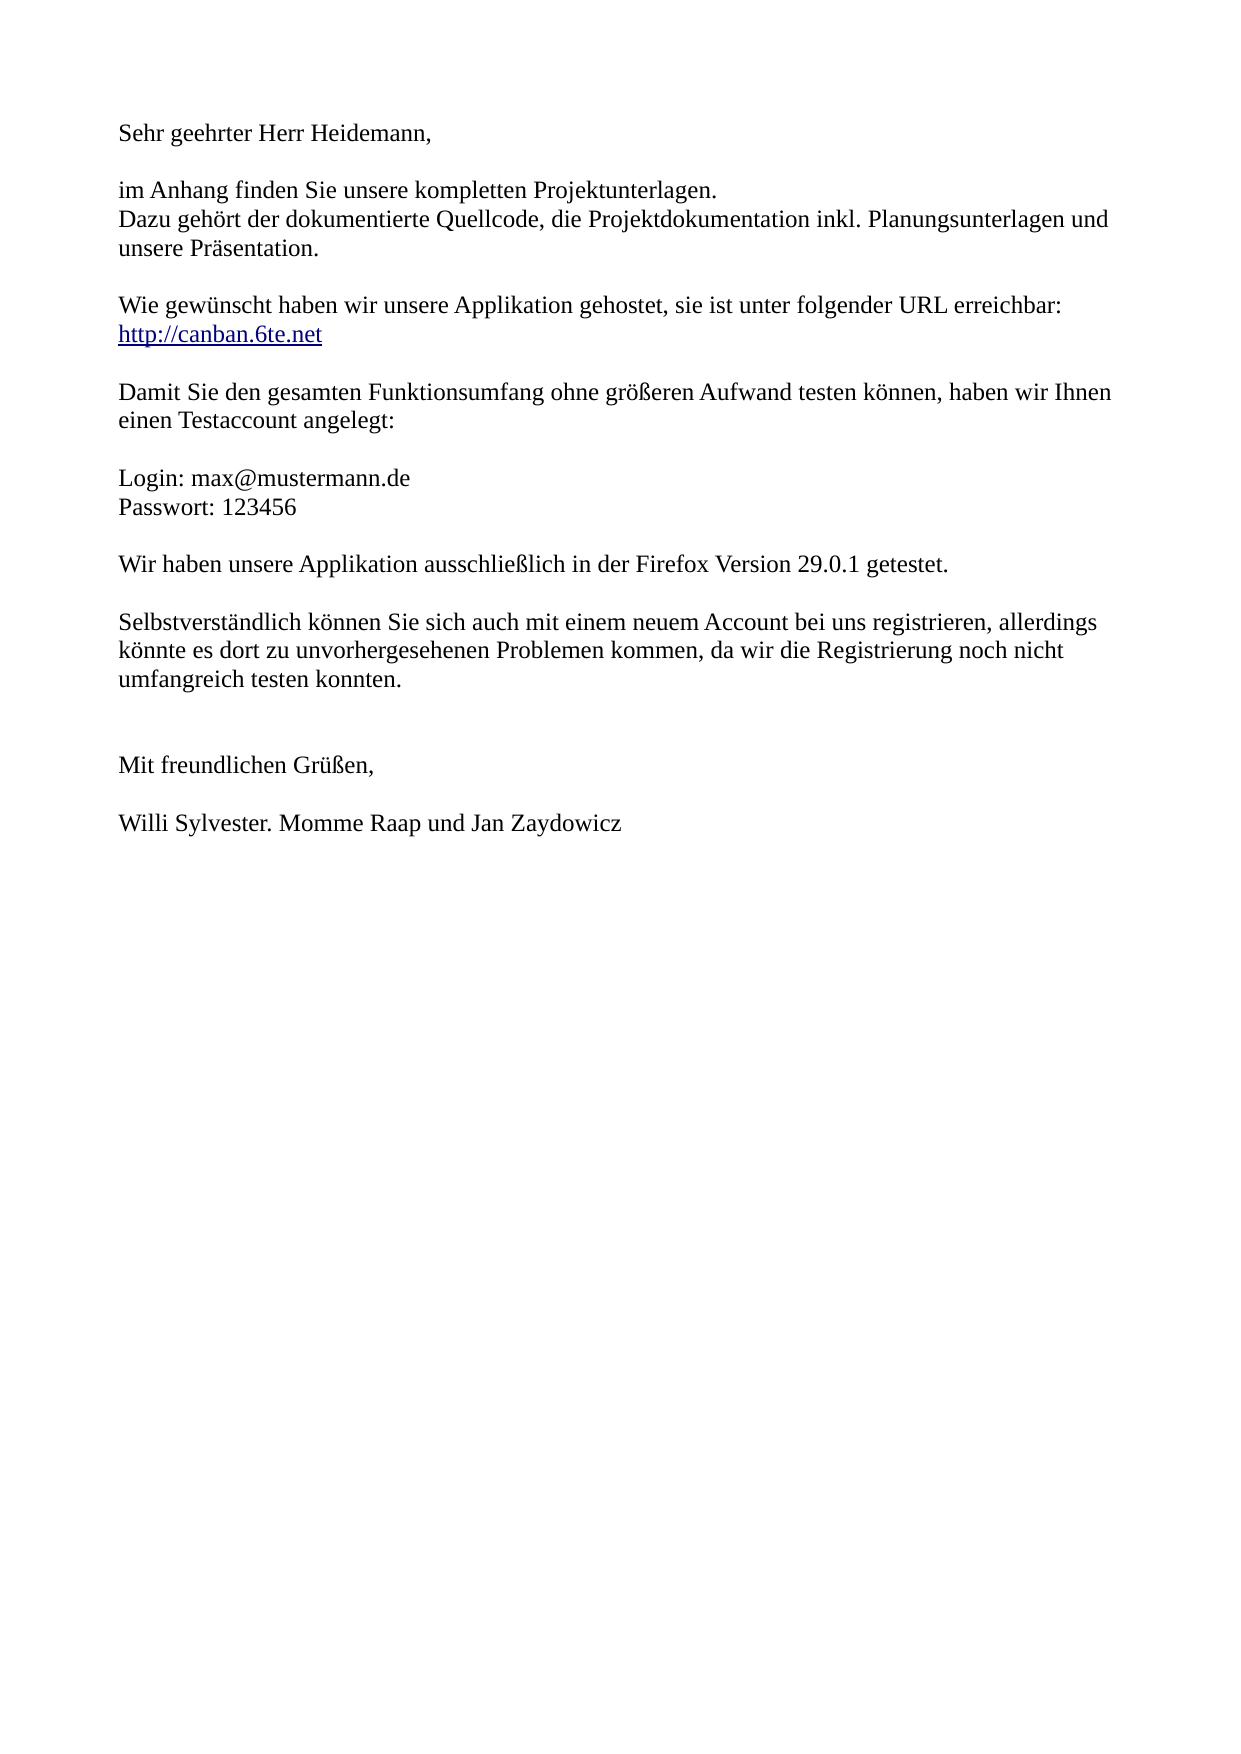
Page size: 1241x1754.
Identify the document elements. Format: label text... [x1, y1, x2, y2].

text Passwort: 123456 [118, 492, 1122, 521]
text Mit freundlichen Grüßen, [118, 751, 1122, 779]
text Wie gewünscht haben wir unsere Applikation gehostet, sie ist unter folgender URL erreichbar: http://canban.6te.net [118, 291, 1122, 348]
text Willi Sylvester. Momme Raap und Jan Zaydowicz [118, 808, 1122, 837]
text Login: max@mustermann.de [118, 463, 1122, 492]
text Sehr geehrter Herr Heidemann, [118, 118, 1122, 147]
text Dazu gehört der dokumentierte Quellcode, die Projektdokumentation inkl. Planungsunterlagen und unsere Präsentation. [118, 204, 1122, 262]
text im Anhang finden Sie unsere kompletten Projektunterlagen. [118, 176, 1122, 204]
text Selbstverständlich können Sie sich auch mit einem neuem Account bei uns registrieren, allerdings könnte es dort zu unvorhergesehenen Problemen kommen, da wir die Registrierung noch nicht umfangreich testen konnten. [118, 607, 1122, 693]
text Wir haben unsere Applikation ausschließlich in der Firefox Version 29.0.1 getestet. [118, 549, 1122, 578]
text Damit Sie den gesamten Funktionsumfang ohne größeren Aufwand testen können, haben wir Ihnen einen Testaccount angelegt: [118, 377, 1122, 434]
